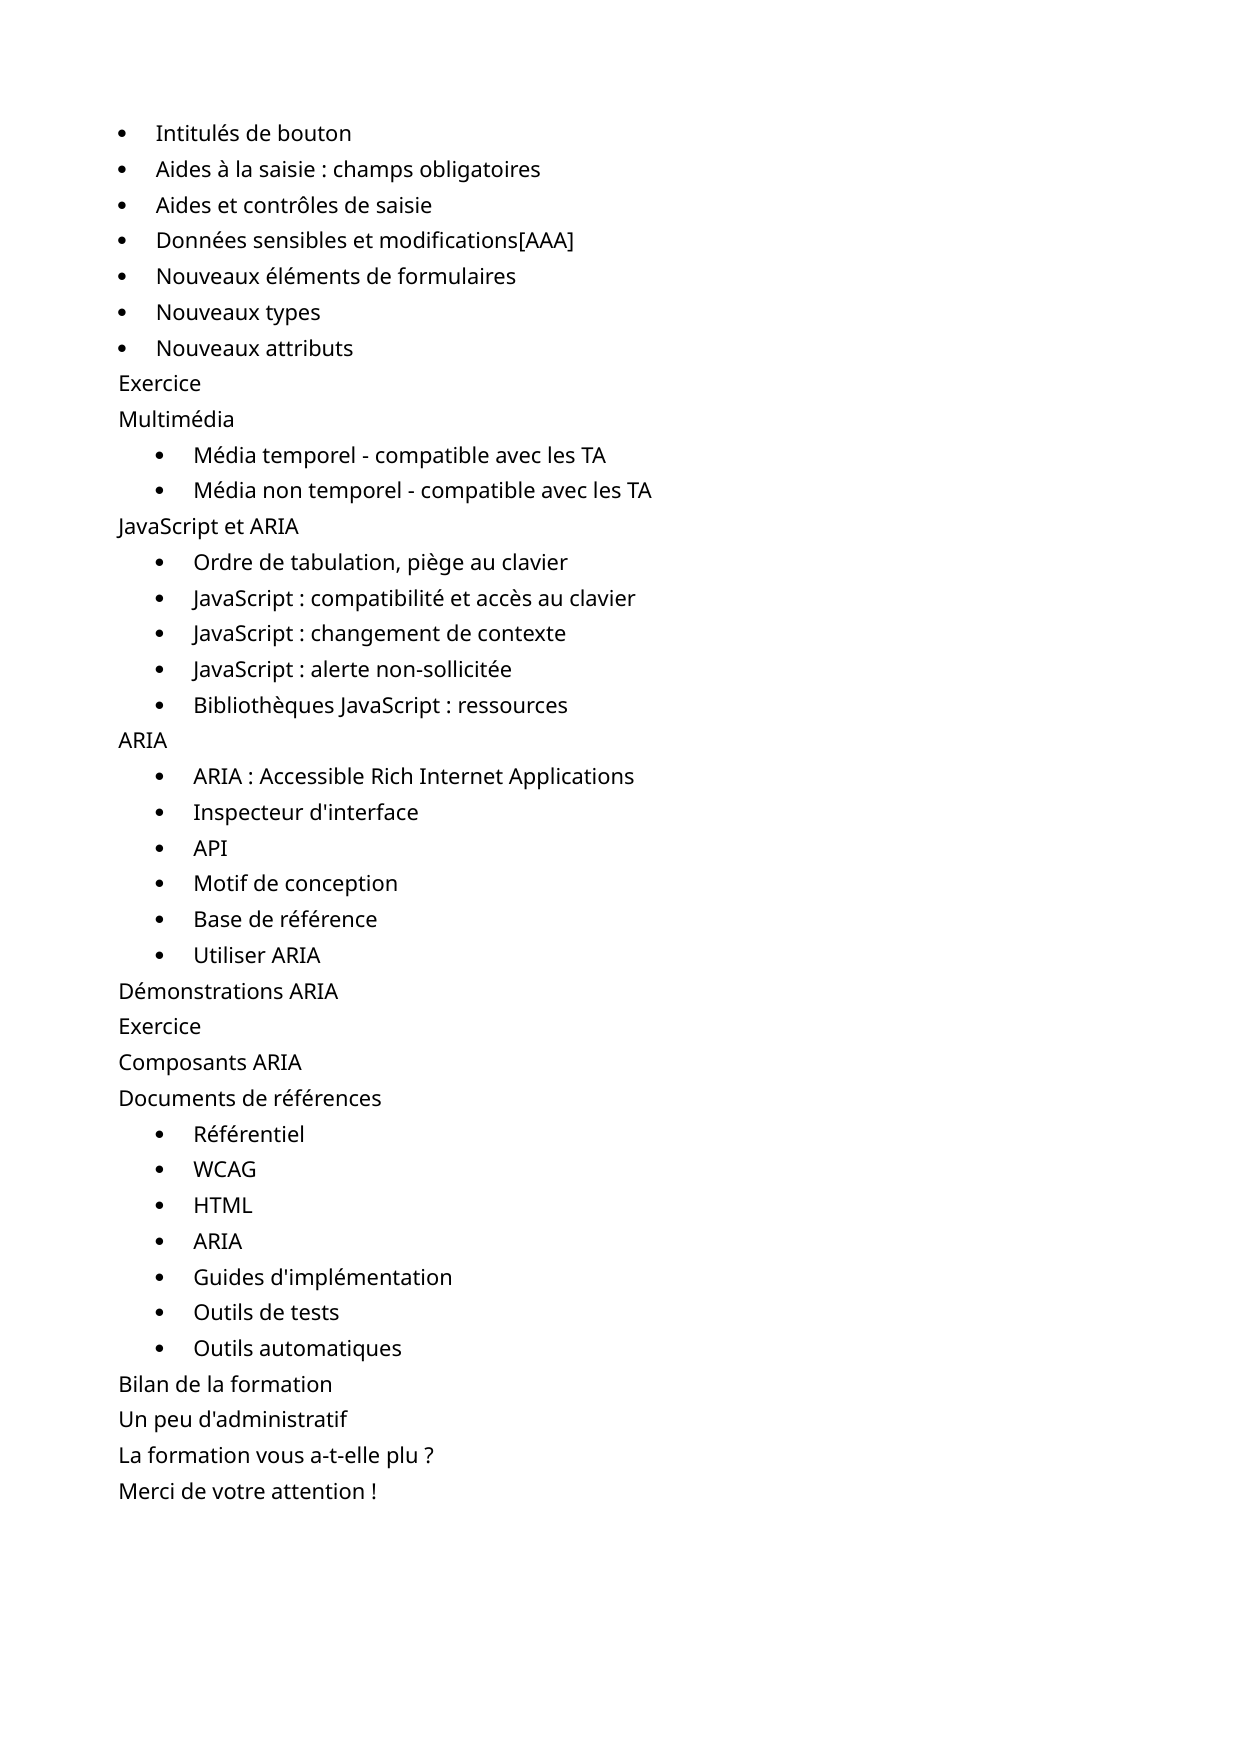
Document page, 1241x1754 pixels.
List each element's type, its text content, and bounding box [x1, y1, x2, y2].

list Base de référence [156, 904, 1122, 934]
list Média temporel - compatible avec les TA [156, 440, 1122, 469]
list ARIA : Accessible Rich Internet Applications [156, 761, 1122, 791]
text Bilan de la formation [118, 1369, 1122, 1398]
list Ordre de tabulation, piège au clavier [156, 547, 1122, 577]
text Documents de références [118, 1083, 1122, 1113]
list Bibliothèques JavaScript : ressources [156, 690, 1122, 719]
list Nouveaux attributs [118, 332, 1122, 362]
text La formation vous a-t-elle plu ? [118, 1440, 1122, 1470]
list Aides à la saisie : champs obligatoires [118, 154, 1122, 184]
list Outils de tests [156, 1297, 1122, 1327]
list Nouveaux éléments de formulaires [118, 261, 1122, 291]
list JavaScript : compatibilité et accès au clavier [156, 583, 1122, 612]
list Intitulés de bouton [118, 118, 1122, 148]
text Multimédia [118, 404, 1122, 434]
list ARIA [156, 1226, 1122, 1256]
text Exercice [118, 368, 1122, 398]
list Aides et contrôles de saisie [118, 189, 1122, 219]
list JavaScript : changement de contexte [156, 618, 1122, 648]
list Référentiel [156, 1118, 1122, 1148]
text JavaScript et ARIA [118, 511, 1122, 541]
list Nouveaux types [118, 297, 1122, 327]
list Utiliser ARIA [156, 940, 1122, 970]
list API [156, 833, 1122, 862]
list Inspecteur d'interface [156, 797, 1122, 827]
text Un peu d'administratif [118, 1404, 1122, 1434]
list Guides d'implémentation [156, 1261, 1122, 1291]
list Outils automatiques [156, 1333, 1122, 1363]
list Motif de conception [156, 868, 1122, 898]
list HTML [156, 1190, 1122, 1220]
text Démonstrations ARIA [118, 976, 1122, 1005]
text ARIA [118, 726, 1122, 755]
text Exercice [118, 1011, 1122, 1041]
list WCAG [156, 1154, 1122, 1184]
list Données sensibles et modifications[AAA] [118, 225, 1122, 255]
text Merci de votre attention ! [118, 1476, 1122, 1506]
list Média non temporel - compatible avec les TA [156, 475, 1122, 505]
text Composants ARIA [118, 1047, 1122, 1077]
list JavaScript : alerte non-sollicitée [156, 654, 1122, 684]
